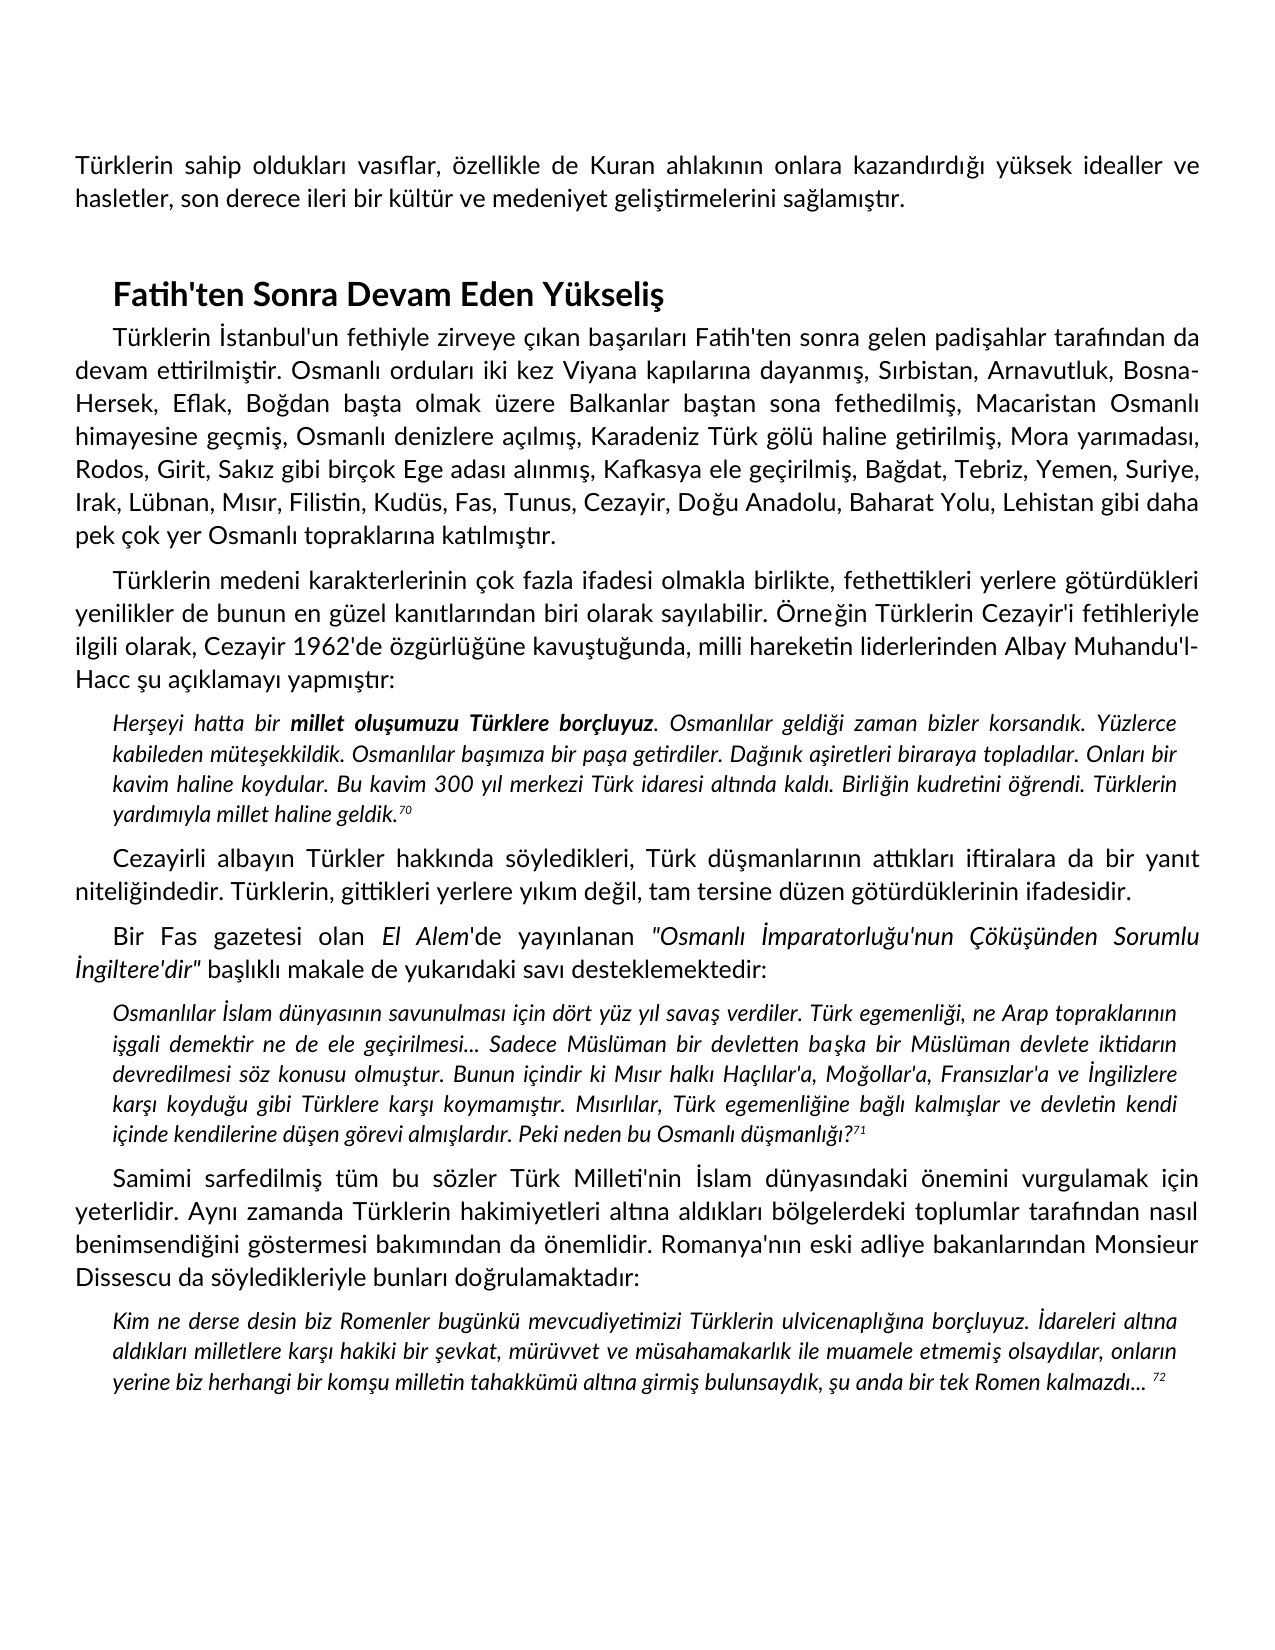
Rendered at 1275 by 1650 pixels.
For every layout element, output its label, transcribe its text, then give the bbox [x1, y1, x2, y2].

text Bir Fas gazetesi olan El Alem'de yayınlanan "Osmanlı İmparatorluğu'nun Çöküşünden Sorumlu İngiltere'dir" başlıklı makale de yukarıdaki savı desteklemektedir: [75, 921, 1200, 984]
text Türklerin medeni karakterlerinin çok fazla ifadesi olmakla birlikte, fethettikleri yerlere götürdükleri yenilikler de bunun en güzel kanıtlarından biri olarak sayılabilir. Örneğin Türklerin Cezayir'i fetihleriyle ilgili olarak, Cezayir 1962'de özgürlüğüne kavuştuğunda, milli hareketin liderlerinden Albay Muhandu'l-Hacc şu açıklamayı yapmıştır: [75, 565, 1200, 694]
subtitle Fatih'ten Sonra Devam Eden Yükseliş [112, 274, 1200, 314]
text Herşeyi hatta bir millet oluşumuzu Türklere borçluyuz. Osmanlılar geldiği zaman bizler korsandık. Yüzlerce kabileden müteşekkildik. Osmanlılar başımıza bir paşa getirdiler. Dağınık aşiretleri biraraya topladılar. Onları bir kavim haline koydular. Bu kavim 300 yıl merkezi Türk idaresi altında kaldı. Birliğin kudretini öğrendi. Türklerin yardımıyla millet haline geldik.70 [112, 709, 1178, 827]
text Osmanlılar İslam dünyasının savunulması için dört yüz yıl savaş verdiler. Türk egemenliği, ne Arap topraklarının işgali demektir ne de ele geçirilmesi... Sadece Müslüman bir devletten başka bir Müslüman devlete iktidarın devredilmesi söz konusu olmuştur. Bunun içindir ki Mısır halkı Haçlılar'a, Moğollar'a, Fransızlar'a ve İngilizlere karşı koyduğu gibi Türklere karşı koymamıştır. Mısırlılar, Türk egemenliğine bağlı kalmışlar ve devletin kendi içinde kendilerine düşen görevi almışlardır. Peki neden bu Osmanlı düşmanlığı?71 [112, 999, 1178, 1147]
text Kim ne derse desin biz Romenler bugünkü mevcudiyetimizi Türklerin ulvicenaplığına borçluyuz. İdareleri altına aldıkları milletlere karşı hakiki bir şevkat, mürüvvet ve müsahamakarlık ile muamele etmemiş olsaydılar, onların yerine biz herhangi bir komşu milletin tahakkümü altına girmiş bulunsaydık, şu anda bir tek Romen kalmazdı... 72 [112, 1307, 1178, 1395]
text Samimi sarfedilmiş tüm bu sözler Türk Milleti'nin İslam dünyasındaki önemini vurgulamak için yeterlidir. Aynı zamanda Türklerin hakimiyetleri altına aldıkları bölgelerdeki toplumlar tarafından nasıl benimsendiğini göstermesi bakımından da önemlidir. Romanya'nın eski adliye bakanlarından Monsieur Dissescu da söyledikleriyle bunları doğrulamaktadır: [75, 1163, 1200, 1291]
text Türklerin İstanbul'un fethiyle zirveye çıkan başarıları Fatih'ten sonra gelen padişahlar tarafından da devam ettirilmiştir. Osmanlı orduları iki kez Viyana kapılarına dayanmış, Sırbistan, Arnavutluk, Bosna-Hersek, Eflak, Boğdan başta olmak üzere Balkanlar baştan sona fethedilmiş, Macaristan Osmanlı himayesine geçmiş, Osmanlı denizlere açılmış, Karadeniz Türk gölü haline getirilmiş, Mora yarımadası, Rodos, Girit, Sakız gibi birçok Ege adası alınmış, Kafkasya ele geçirilmiş, Bağdat, Tebriz, Yemen, Suriye, Irak, Lübnan, Mısır, Filistin, Kudüs, Fas, Tunus, Cezayir, Doğu Anadolu, Baharat Yolu, Lehistan gibi daha pek çok yer Osmanlı topraklarına katılmıştır. [75, 322, 1200, 549]
text Cezayirli albayın Türkler hakkında söyledikleri, Türk düşmanlarının attıkları iftiralara da bir yanıt niteliğindedir. Türklerin, gittikleri yerlere yıkım değil, tam tersine düzen götürdüklerinin ifadesidir. [75, 842, 1200, 905]
text Türklerin sahip oldukları vasıflar, özellikle de Kuran ahlakının onlara kazandırdığı yüksek idealler ve hasletler, son derece ileri bir kültür ve medeniyet geliştirmelerini sağlamıştır. [75, 150, 1200, 213]
